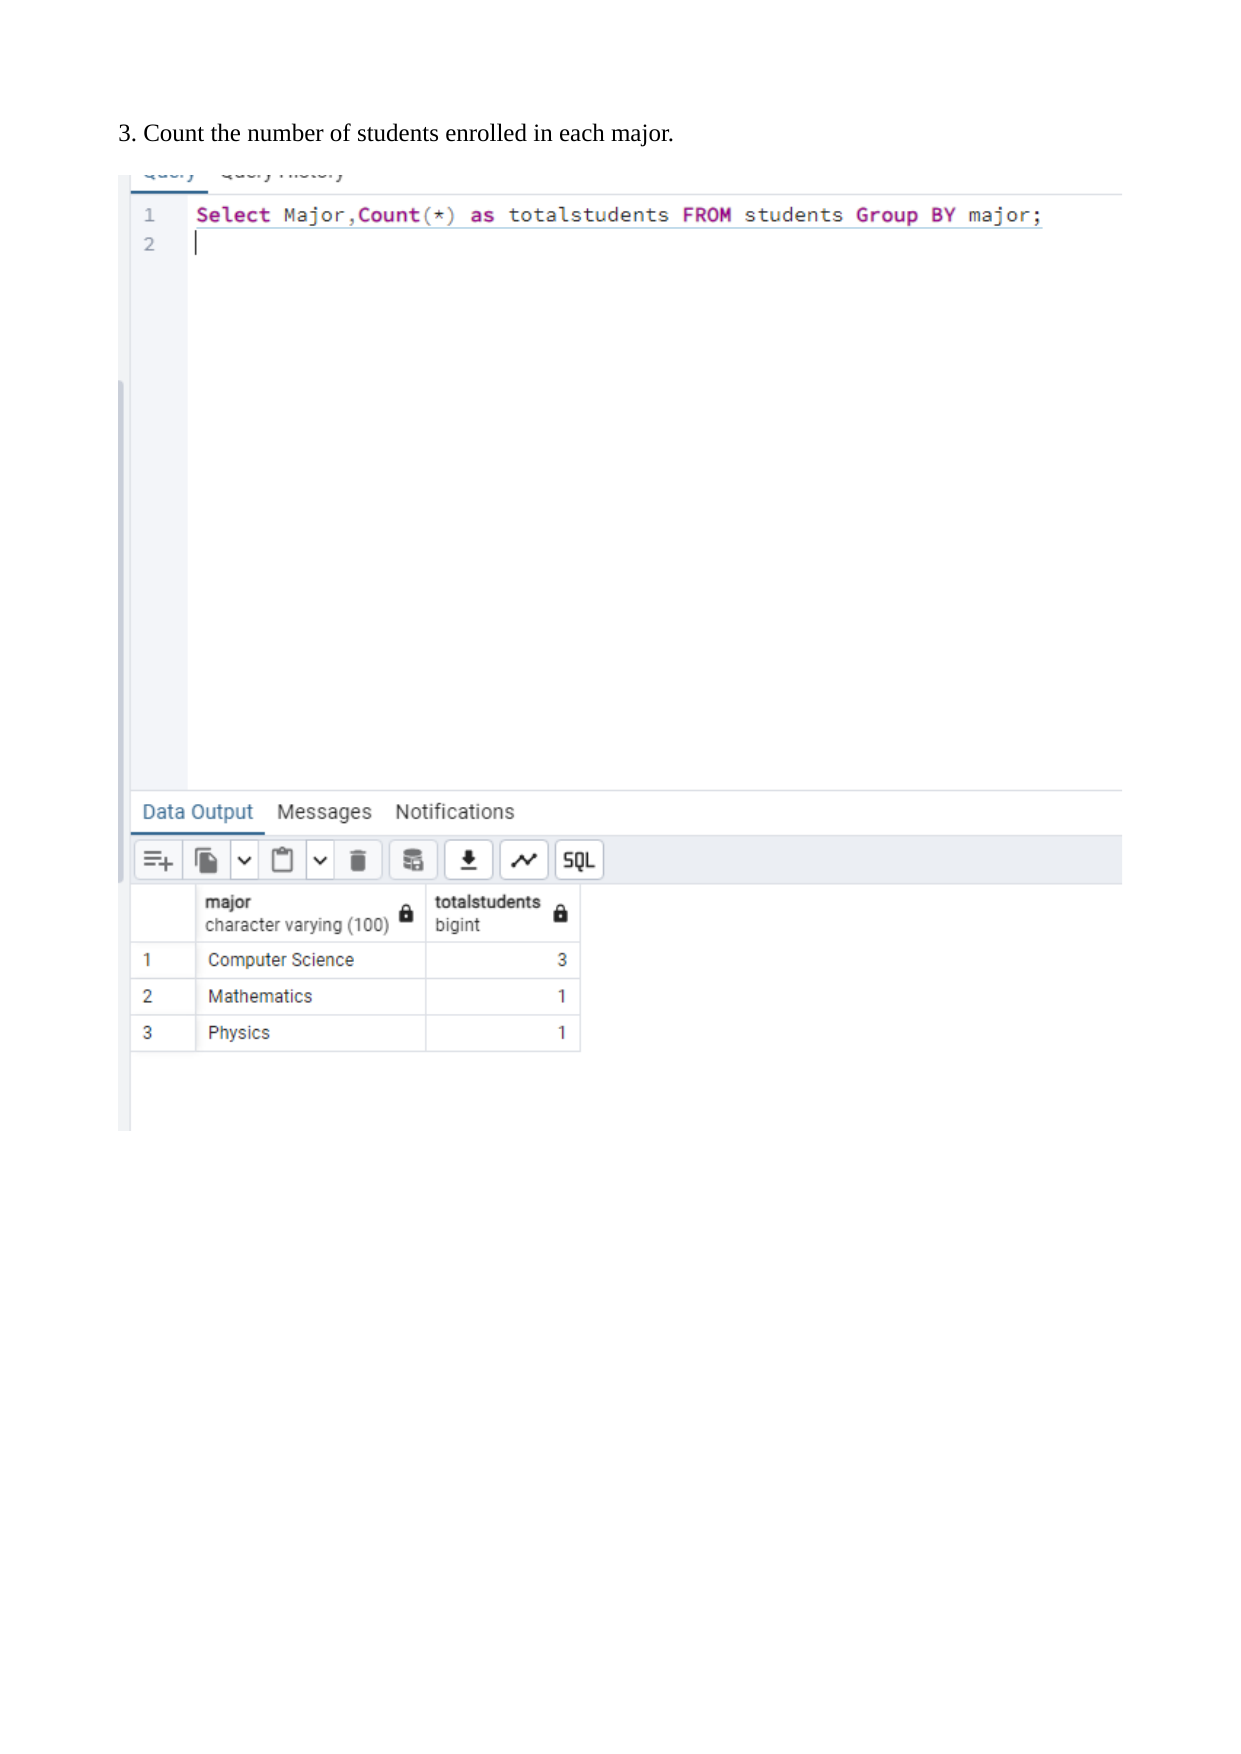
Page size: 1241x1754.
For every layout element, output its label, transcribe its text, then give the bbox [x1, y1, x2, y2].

picture [118, 175, 1123, 1131]
text 3. Count the number of students enrolled in each major. [118, 118, 1122, 147]
